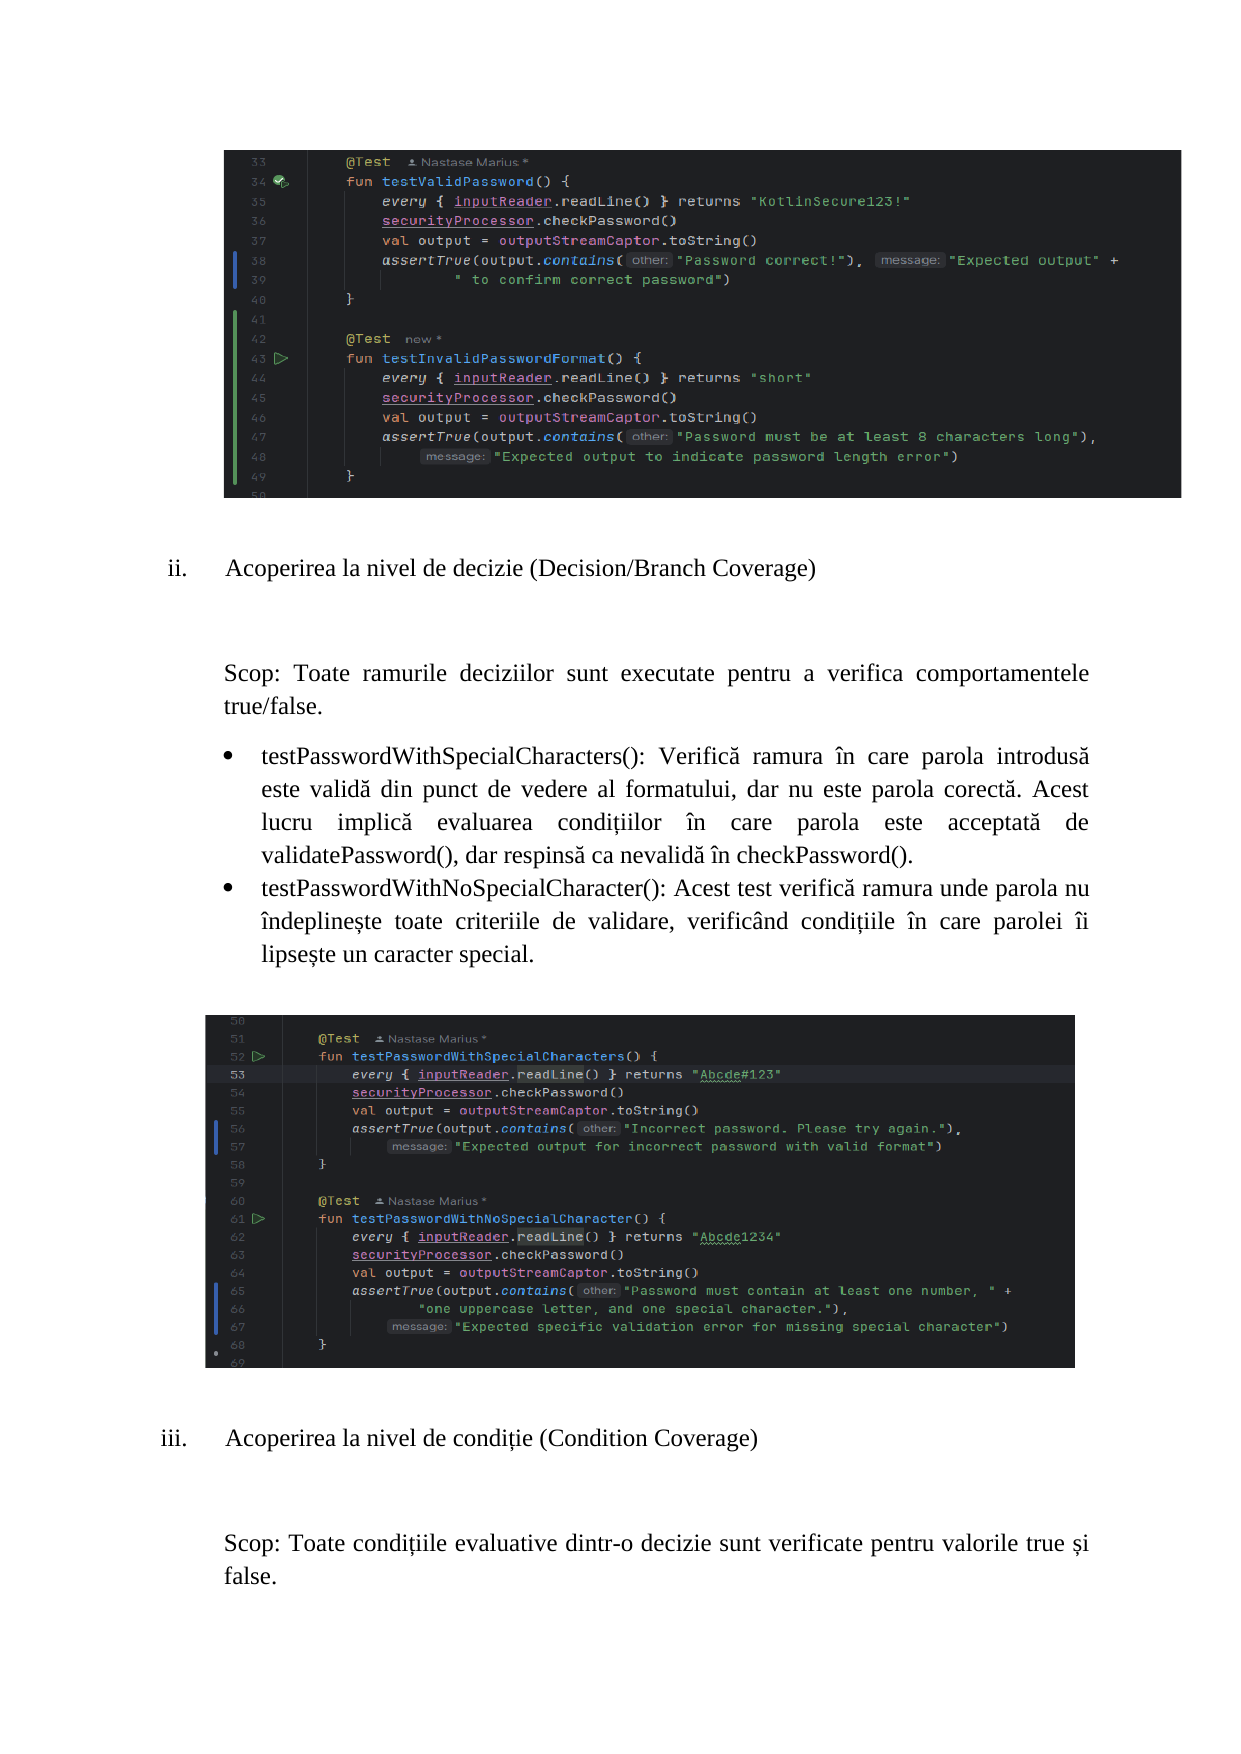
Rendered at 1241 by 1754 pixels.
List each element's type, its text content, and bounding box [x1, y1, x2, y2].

list Acoperirea la nivel de decizie (Decision/Branch Coverage) [187, 553, 1090, 581]
text Scop: Toate ramurile deciziilor sunt executate pentru a verifica comportamentele true/false. [224, 658, 1090, 720]
list testPasswordWithSpecialCharacters(): Verifică ramura în care parola introdusă este validă din punct de vedere al formatului, dar nu este parola corectă. Acest lucru implică evaluarea condițiilor în care parola este acceptată de validatePassword(), dar respinsă ca nevalidă în checkPassword(). [224, 741, 1090, 869]
text Scop: Toate condițiile evaluative dintr-o decizie sunt verificate pentru valorile true și false. [224, 1528, 1090, 1590]
list Acoperirea la nivel de condiție (Condition Coverage) [187, 1423, 1090, 1451]
list testPasswordWithNoSpecialCharacter(): Acest test verifică ramura unde parola nu îndeplinește toate criteriile de validare, verificând condițiile în care parolei îi lipsește un caracter special. [224, 873, 1090, 968]
